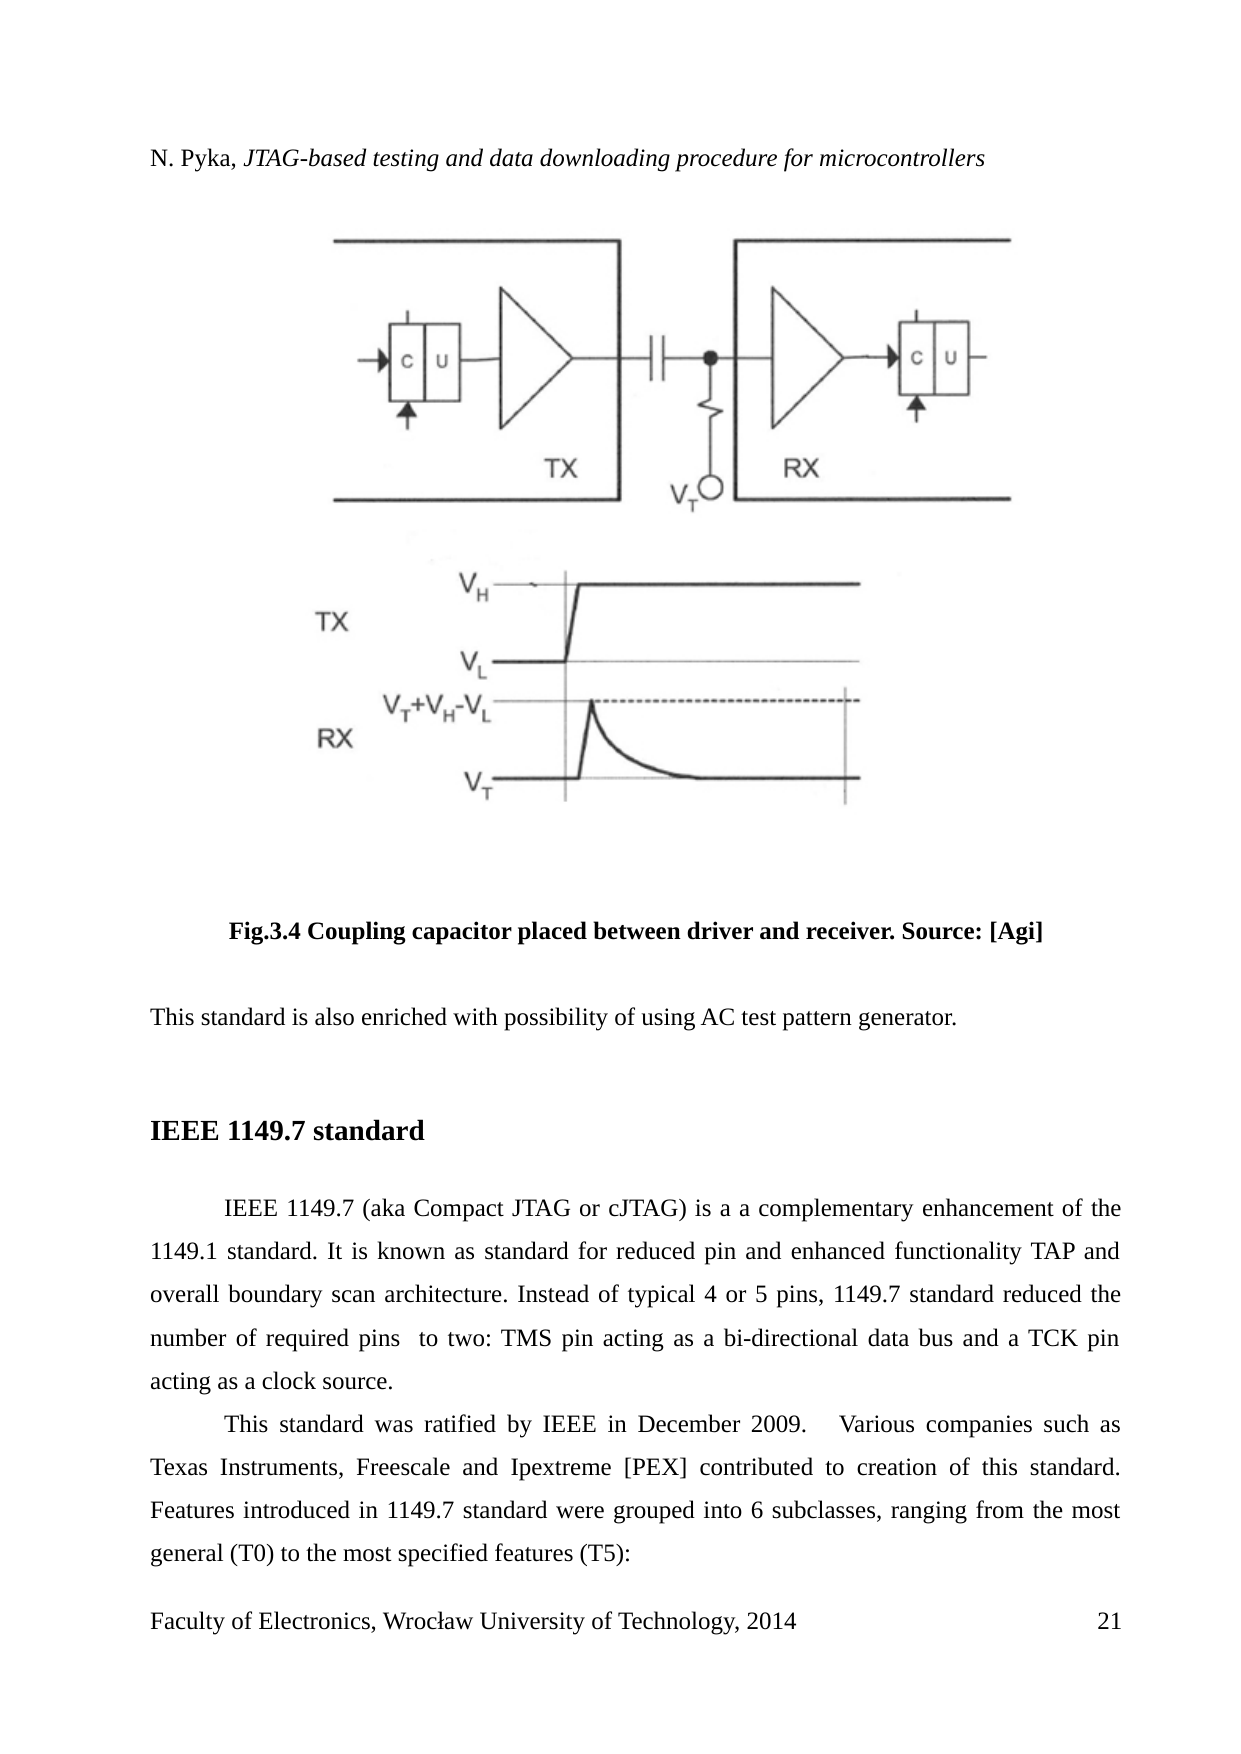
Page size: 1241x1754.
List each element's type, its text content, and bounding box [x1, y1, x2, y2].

subtitle IEEE 1149.7 standard [150, 1113, 1122, 1147]
text IEEE 1149.7 (aka Compact JTAG or cJTAG) is a a complementary enhancement of the 1149.1 standard. It is known as standard for reduced pin and enhanced functionality TAP and overall boundary scan architecture. Instead of typical 4 or 5 pins, 1149.7 standard reduced the number of required pins to two: TMS pin acting as a bi-directional data bus and a TCK pin acting as a clock source. [150, 1193, 1122, 1394]
picture [237, 201, 1035, 816]
text Fig.3.4 Coupling capacitor placed between driver and receiver. Source: [Agi] [150, 916, 1122, 945]
text This standard is also enriched with possibility of using AC test pattern generator. [150, 1002, 1122, 1031]
text This standard was ratified by IEEE in December 2009. Various companies such as Texas Instruments, Freescale and Ipextreme [PEX] contributed to creation of this standard. Features introduced in 1149.7 standard were grouped into 6 subclasses, ranging from the most general (T0) to the most specified features (T5): [150, 1409, 1122, 1567]
